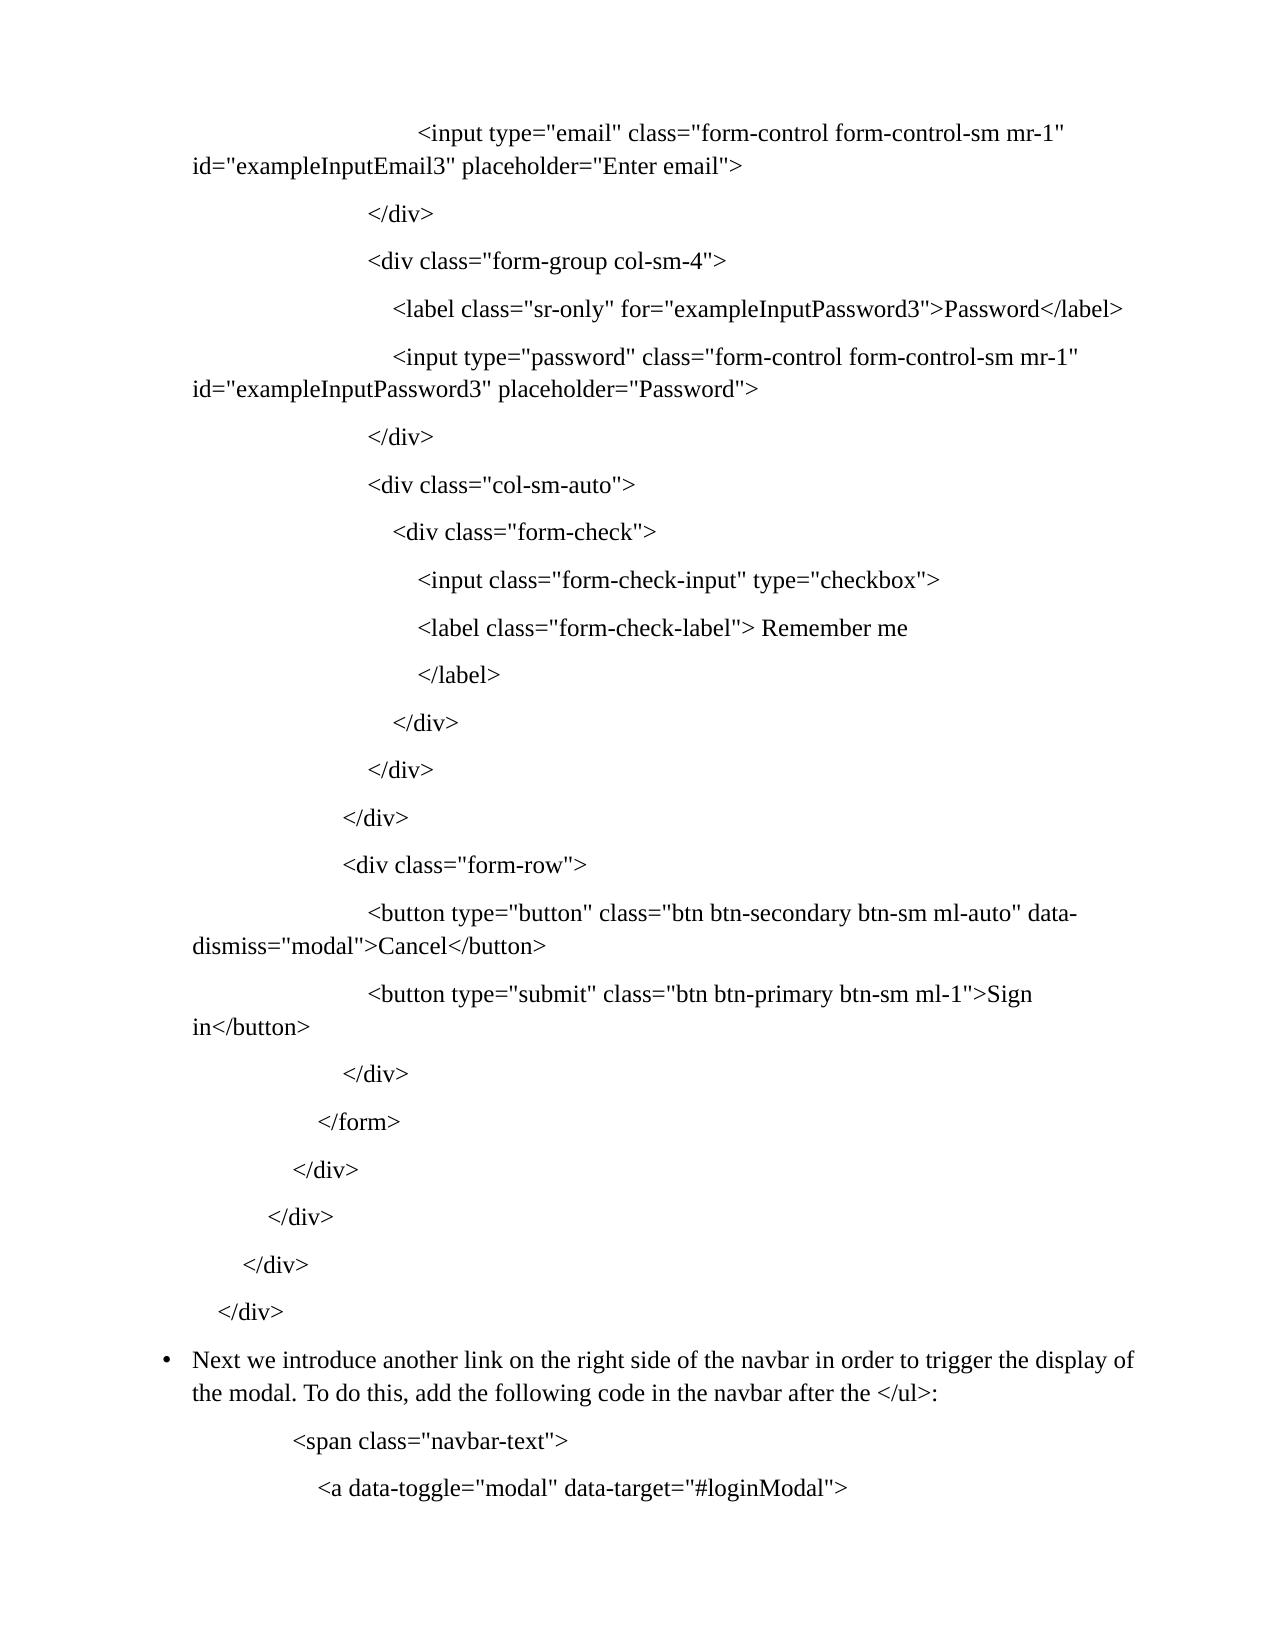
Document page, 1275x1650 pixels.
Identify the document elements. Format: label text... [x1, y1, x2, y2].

text <div class="col-sm-auto"> [192, 470, 1157, 498]
text <label class="form-check-label"> Remember me [192, 613, 1157, 641]
text </div> [192, 755, 1157, 784]
text <label class="sr-only" for="exampleInputPassword3">Password</label> [192, 294, 1157, 323]
list Next we introduce another link on the right side of the navbar in order to trigger the display of the modal. To do this, add the following code in the navbar after the </ul>: [162, 1345, 1157, 1407]
text <div class="form-group col-sm-4"> [192, 246, 1157, 275]
text </div> [192, 1297, 1157, 1326]
text <input class="form-check-input" type="checkbox"> [192, 565, 1157, 594]
text </div> [192, 199, 1157, 227]
text </div> [192, 1250, 1157, 1279]
text <button type="submit" class="btn btn-primary btn-sm ml-1">Sign in</button> [192, 979, 1157, 1041]
text </form> [192, 1107, 1157, 1136]
text <a data-toggle="modal" data-target="#loginModal"> [192, 1473, 1157, 1502]
text <input type="password" class="form-control form-control-sm mr-1" id="exampleInputPassword3" placeholder="Password"> [192, 342, 1157, 403]
text <button type="button" class="btn btn-secondary btn-sm ml-auto" data-dismiss="modal">Cancel</button> [192, 898, 1157, 960]
text </label> [192, 660, 1157, 689]
text </div> [192, 1059, 1157, 1088]
text </div> [192, 1202, 1157, 1231]
text </div> [192, 708, 1157, 737]
text <div class="form-row"> [192, 851, 1157, 879]
text <div class="form-check"> [192, 517, 1157, 546]
text <span class="navbar-text"> [192, 1426, 1157, 1454]
text </div> [192, 803, 1157, 832]
text </div> [192, 1155, 1157, 1183]
text <input type="email" class="form-control form-control-sm mr-1" id="exampleInputEmail3" placeholder="Enter email"> [192, 118, 1157, 180]
text </div> [192, 422, 1157, 451]
